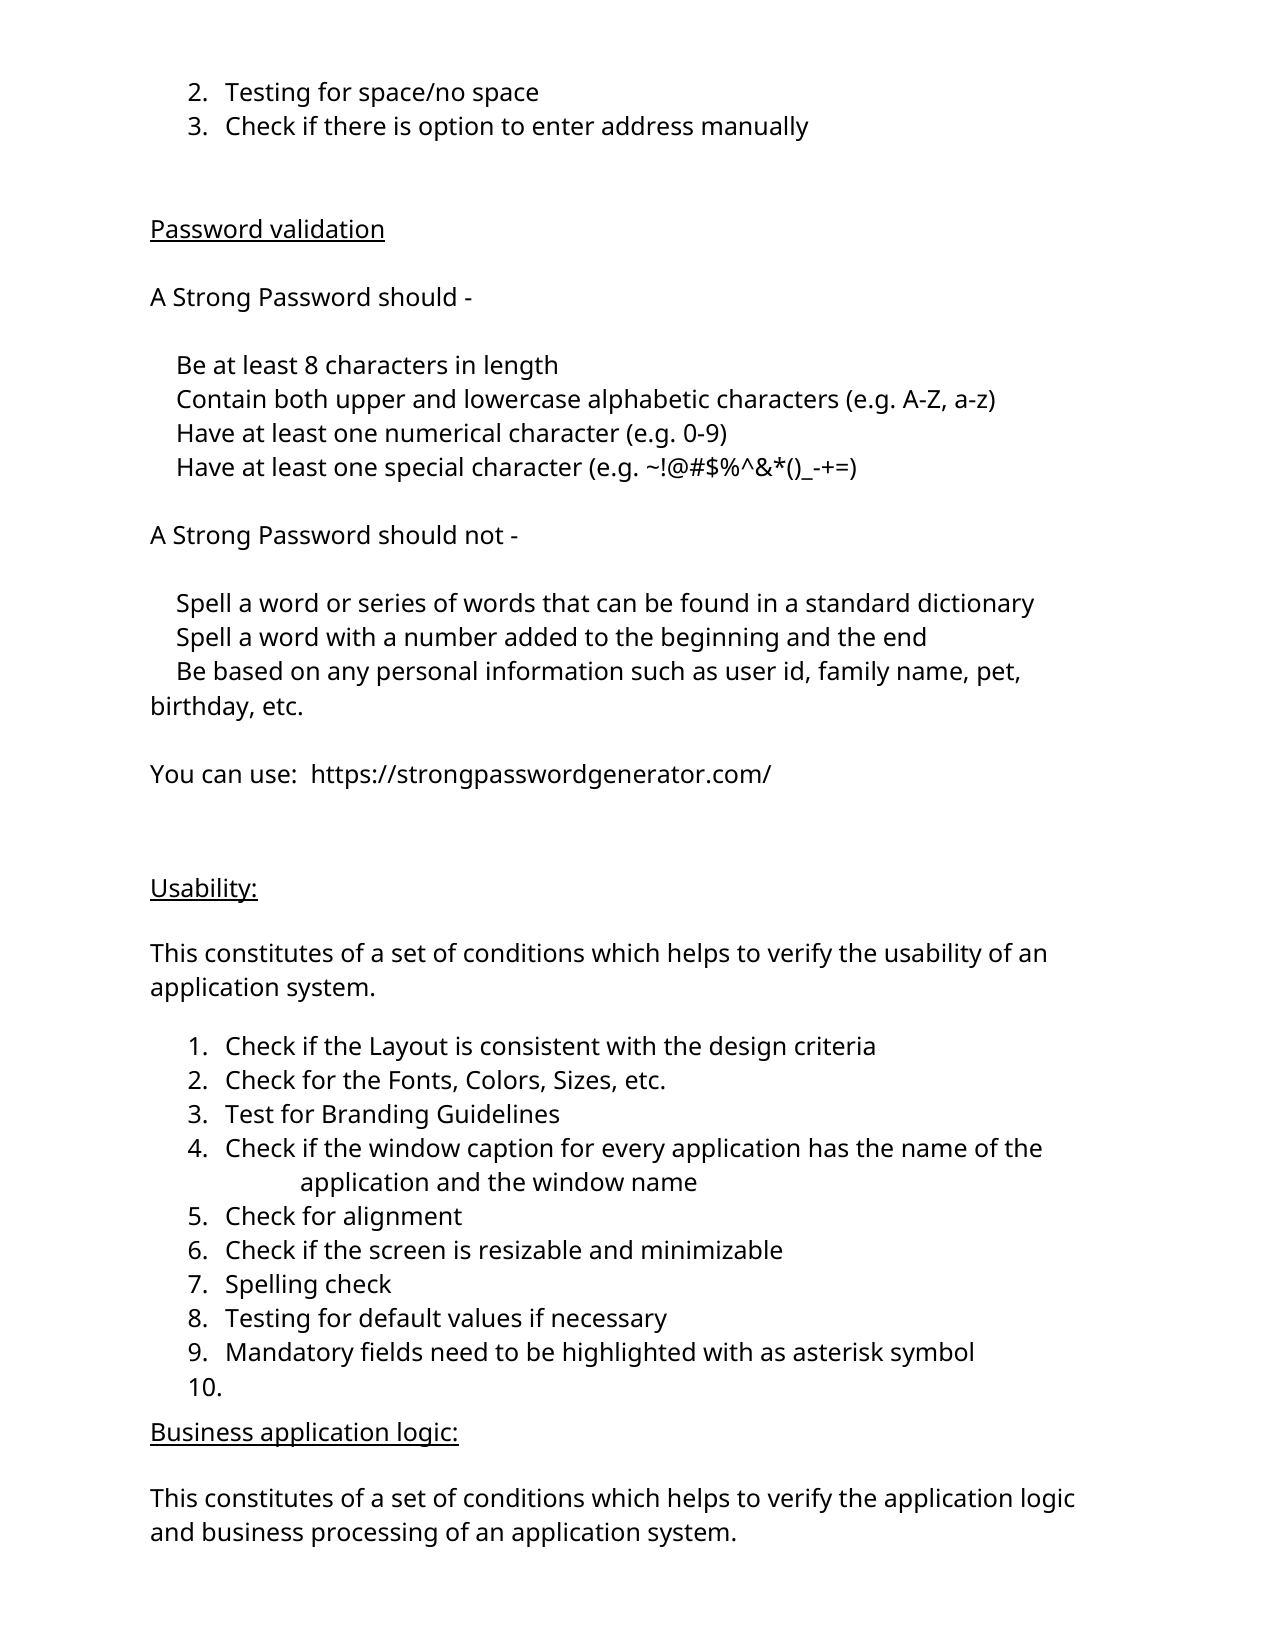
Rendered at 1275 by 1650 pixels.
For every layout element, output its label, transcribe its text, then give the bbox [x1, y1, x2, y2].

text A Strong Password should - [150, 279, 1125, 313]
text This constitutes of a set of conditions which helps to verify the usability of an application system. [150, 935, 1125, 1003]
text Have at least one special character (e.g. ~!@#$%^&*()_-+=) [150, 450, 1125, 484]
list Spelling check [187, 1267, 1125, 1301]
text Password validation [150, 211, 1125, 245]
list Testing for space/no space [187, 75, 1125, 109]
text A Strong Password should not - [150, 518, 1125, 552]
text Be at least 8 characters in length [150, 347, 1125, 382]
list Mandatory fields need to be highlighted with as asterisk symbol [187, 1335, 1125, 1369]
text Be based on any personal information such as user id, family name, pet, birthday, etc. [150, 654, 1125, 722]
text Spell a word with a number added to the beginning and the end [150, 620, 1125, 654]
list Check for alignment [187, 1199, 1125, 1233]
text Spell a word or series of words that can be found in a standard dictionary [150, 586, 1125, 620]
list Check if the window caption for every application has the name of the application and the window name [187, 1131, 1125, 1199]
text This constitutes of a set of conditions which helps to verify the application logic and business processing of an application system. [150, 1480, 1125, 1548]
list Check for the Fonts, Colors, Sizes, etc. [187, 1063, 1125, 1097]
text Usability: [150, 858, 1125, 904]
text Have at least one numerical character (e.g. 0-9) [150, 416, 1125, 450]
text Business application logic: [150, 1403, 1125, 1449]
text You can use: https://strongpasswordgenerator.com/ [150, 756, 1125, 790]
list Check if there is option to enter address manually [187, 109, 1125, 143]
text Contain both upper and lowercase alphabetic characters (e.g. A-Z, a-z) [150, 382, 1125, 416]
list Test for Branding Guidelines [187, 1097, 1125, 1131]
list Check if the Layout is consistent with the design criteria [187, 1028, 1125, 1063]
list Check if the screen is resizable and minimizable [187, 1233, 1125, 1267]
list Testing for default values if necessary [187, 1301, 1125, 1335]
